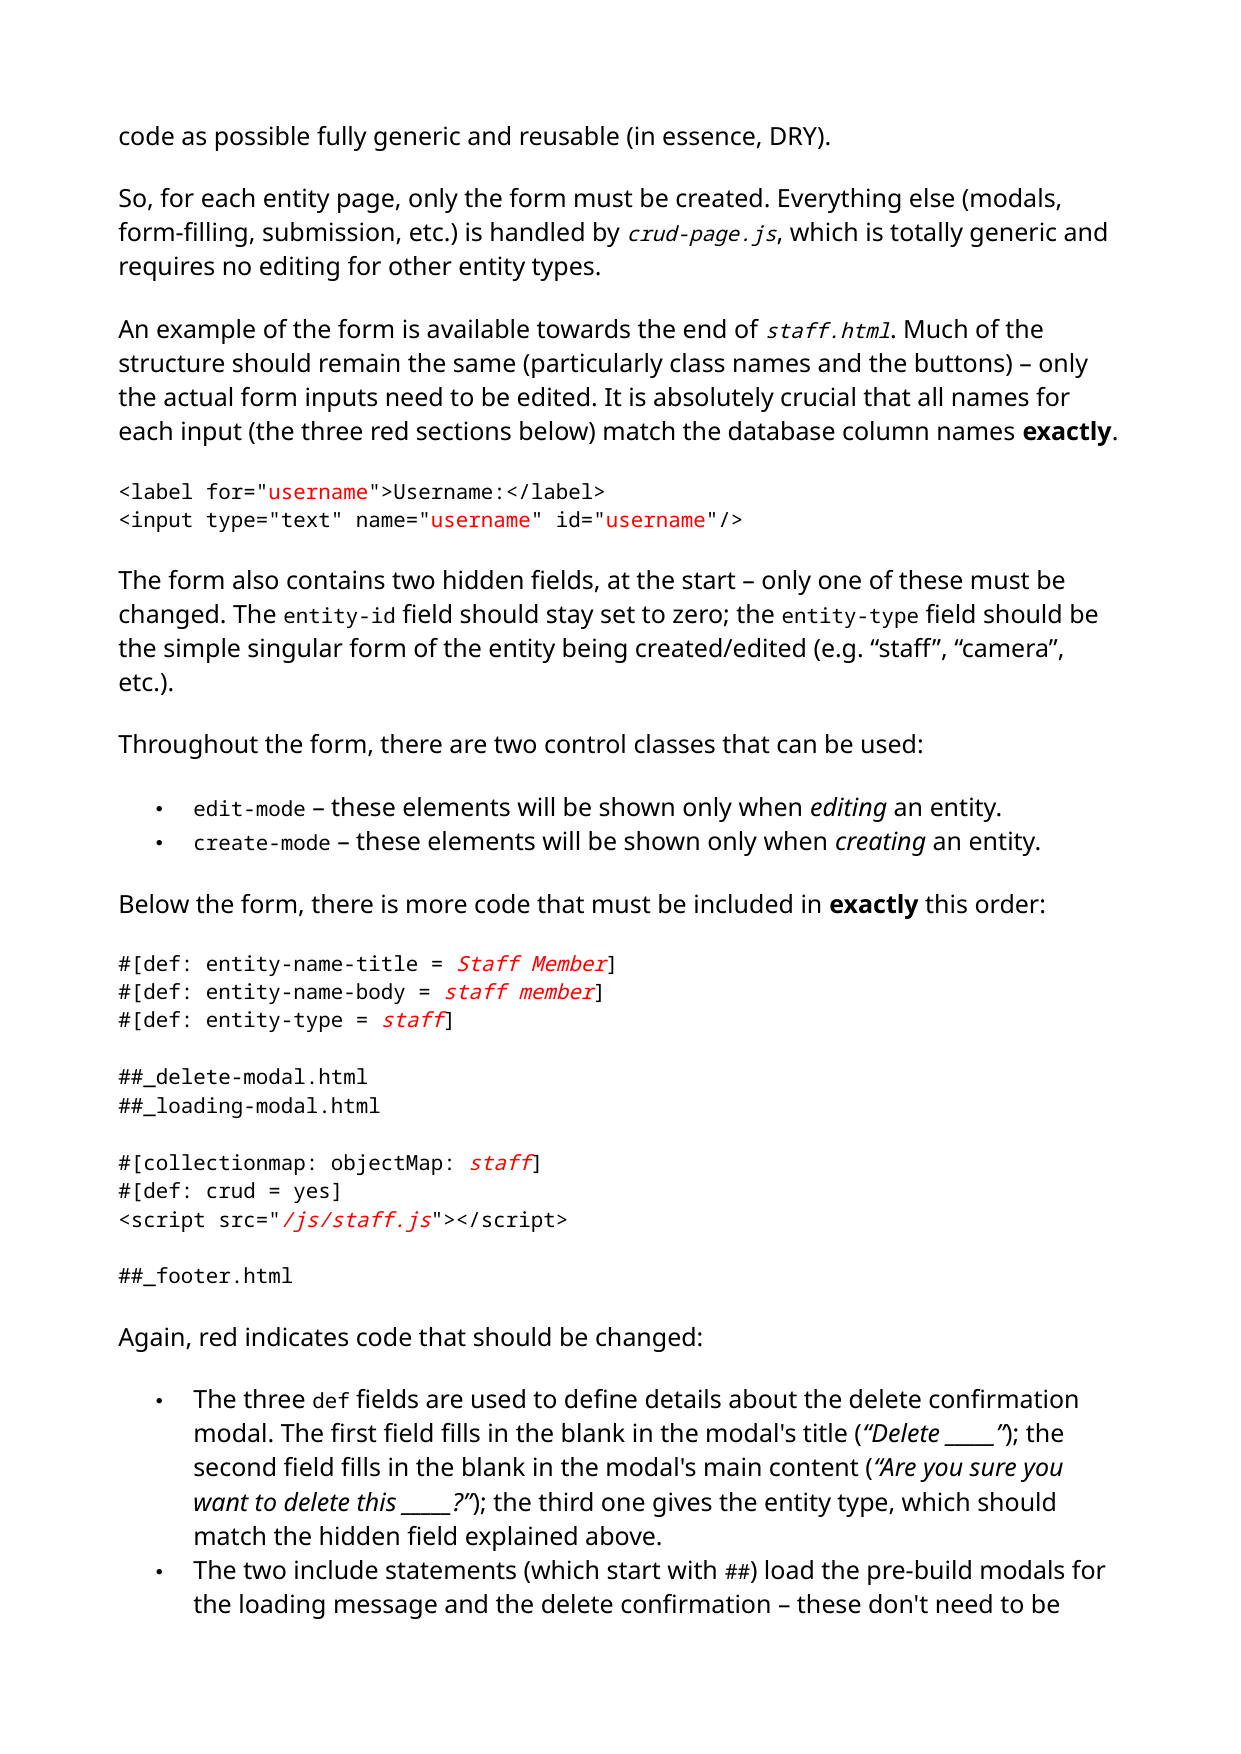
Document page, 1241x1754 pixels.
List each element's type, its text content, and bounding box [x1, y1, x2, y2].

text Again, red indicates code that should be changed: [118, 1319, 1122, 1353]
text #[def: entity-name-title = Staff Member] [118, 949, 1122, 977]
text Throughout the form, there are two control classes that can be used: [118, 727, 1122, 761]
list create-mode – these elements will be shown only when creating an entity. [156, 824, 1122, 858]
text #[def: entity-name-body = staff member] [118, 977, 1122, 1006]
text An example of the form is available towards the end of staff.html. Much of the structure should remain the same (particularly class names and the buttons) – only the actual form inputs need to be edited. It is absolutely crucial that all names for each input (the three red sections below) match the database column names exactly. [118, 312, 1122, 448]
list The two include statements (which start with ##) load the pre-build modals for the loading message and the delete confirmation – these don't need to be [156, 1552, 1122, 1620]
text ##_delete-modal.html [118, 1062, 1122, 1091]
text #[def: entity-type = staff] [118, 1006, 1122, 1034]
text The form also contains two hidden fields, at the start – only one of these must be changed. The entity-id field should stay set to zero; the entity-type field should be the simple singular form of the entity being created/edited (e.g. “staff”, “camera”, etc.). [118, 562, 1122, 699]
text So, for each entity page, only the form must be created. Everything else (modals, form-filling, submission, etc.) is handled by crud-page.js, which is totally generic and requires no editing for other entity types. [118, 181, 1122, 283]
text #[def: crud = yes] [118, 1176, 1122, 1205]
text Below the form, there is more code that must be included in exactly this order: [118, 886, 1122, 920]
text <script src="/js/staff.js"></script> [118, 1205, 1122, 1233]
text #[collectionmap: objectMap: staff] [118, 1148, 1122, 1176]
text <label for="username">Username:</label> [118, 477, 1122, 505]
text code as possible fully generic and reusable (in essence, DRY). [118, 118, 1122, 152]
list edit-mode – these elements will be shown only when editing an entity. [156, 790, 1122, 824]
text <input type="text" name="username" id="username"/> [118, 505, 1122, 534]
text ##_footer.html [118, 1262, 1122, 1290]
list The three def fields are used to define details about the delete confirmation modal. The first field fills in the blank in the modal's title (“Delete _____”); the second field fills in the blank in the modal's main content (“Are you sure you want to delete this _____?”); the third one gives the entity type, which should match the hidden field explained above. [156, 1382, 1122, 1552]
text ##_loading-modal.html [118, 1091, 1122, 1119]
